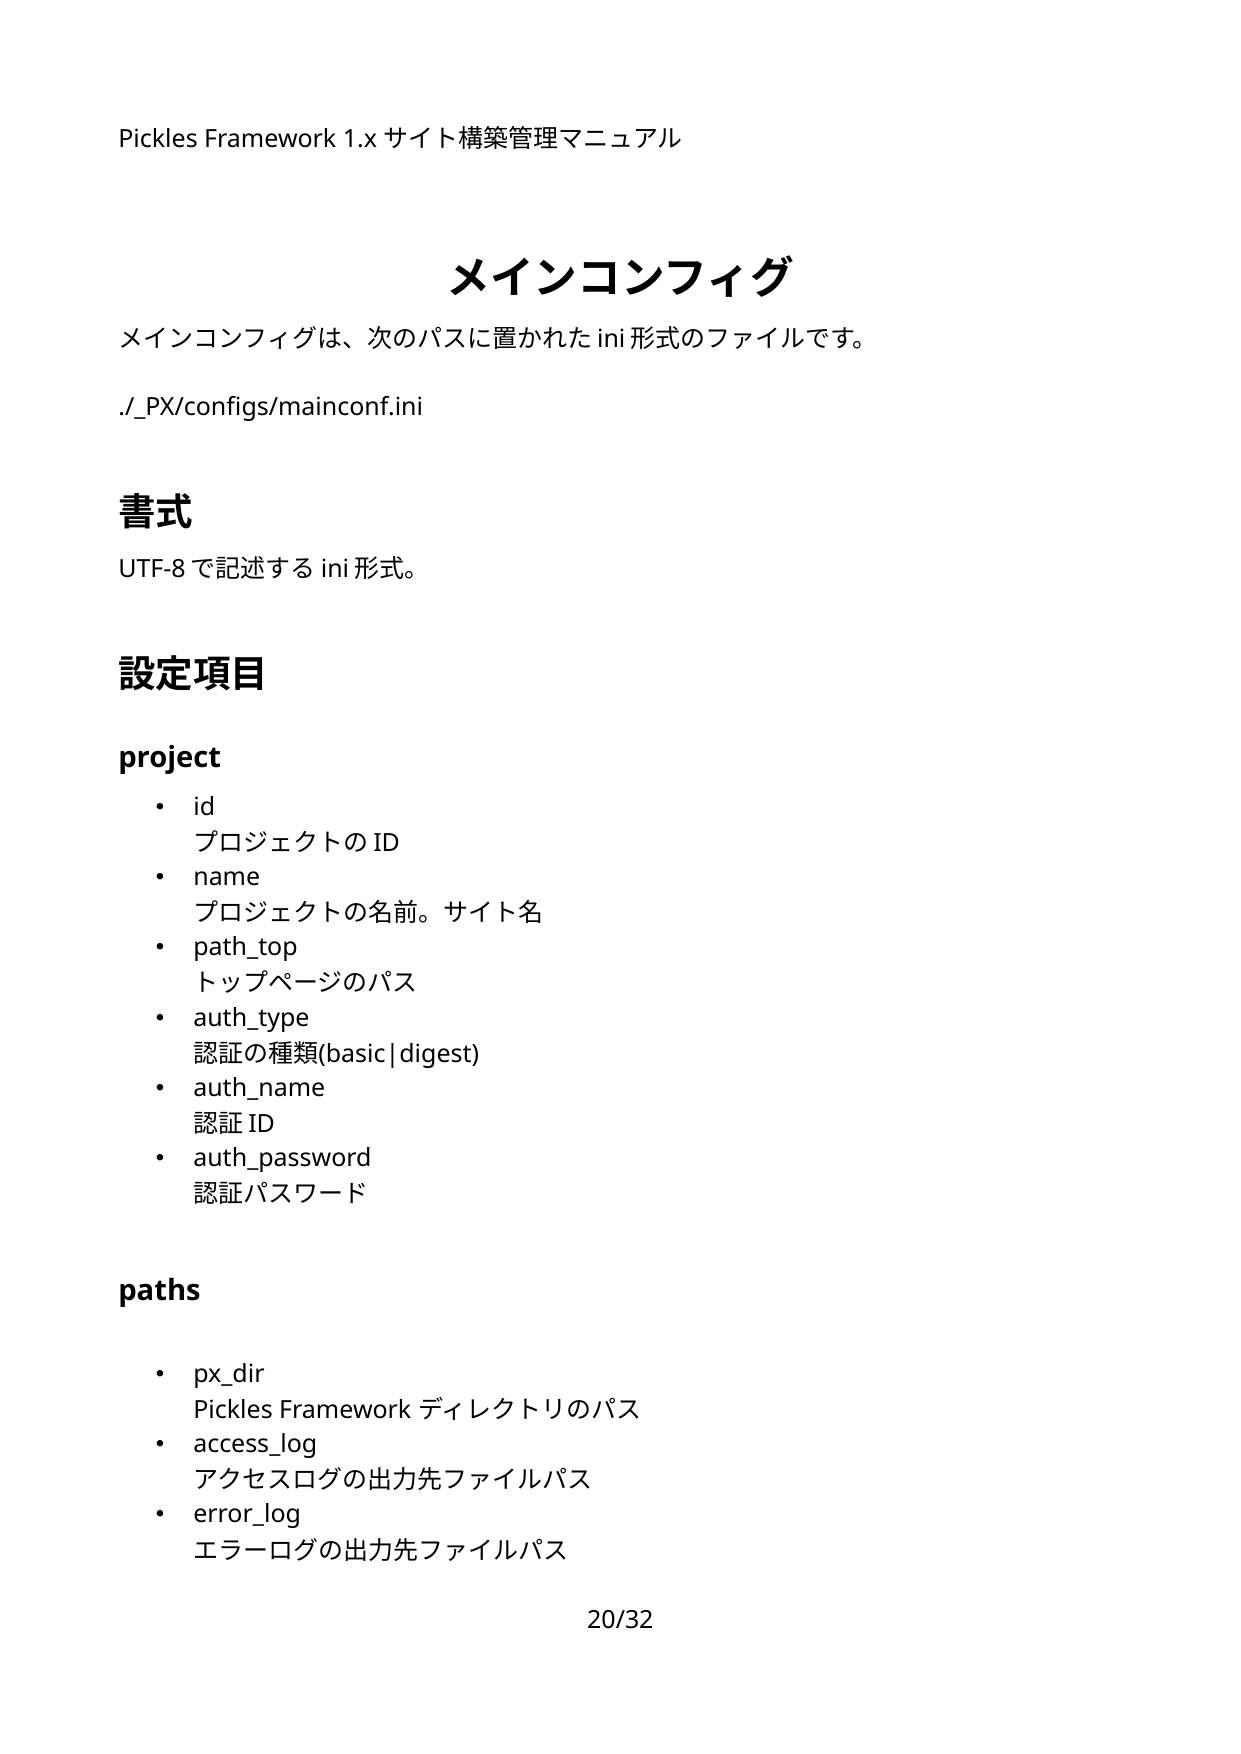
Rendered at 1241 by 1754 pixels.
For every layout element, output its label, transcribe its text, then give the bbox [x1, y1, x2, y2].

subtitle 設定項目 [118, 644, 1122, 698]
list auth_name 認証ID [156, 1069, 1122, 1140]
text メインコンフィグは、次のパスに置かれたini形式のファイルです。 [118, 319, 1122, 355]
list auth_type 認証の種類(basic|digest) [156, 999, 1122, 1069]
text UTF-8で記述するini形式。 [118, 549, 1122, 585]
list auth_password 認証パスワード [156, 1140, 1122, 1210]
list access_log アクセスログの出力先ファイルパス [156, 1426, 1122, 1496]
text ./_PX/configs/mainconf.ini [118, 389, 1122, 423]
list id プロジェクトのID [156, 788, 1122, 858]
list name プロジェクトの名前。サイト名 [156, 858, 1122, 929]
subtitle 書式 [118, 482, 1122, 536]
subtitle paths [118, 1269, 1122, 1309]
subtitle メインコンフィグ [118, 243, 1122, 306]
list error_log エラーログの出力先ファイルパス [156, 1496, 1122, 1566]
list path_top トップページのパス [156, 929, 1122, 999]
subtitle project [118, 736, 1122, 776]
list px_dir Pickles Framework ディレクトリのパス [156, 1355, 1122, 1426]
